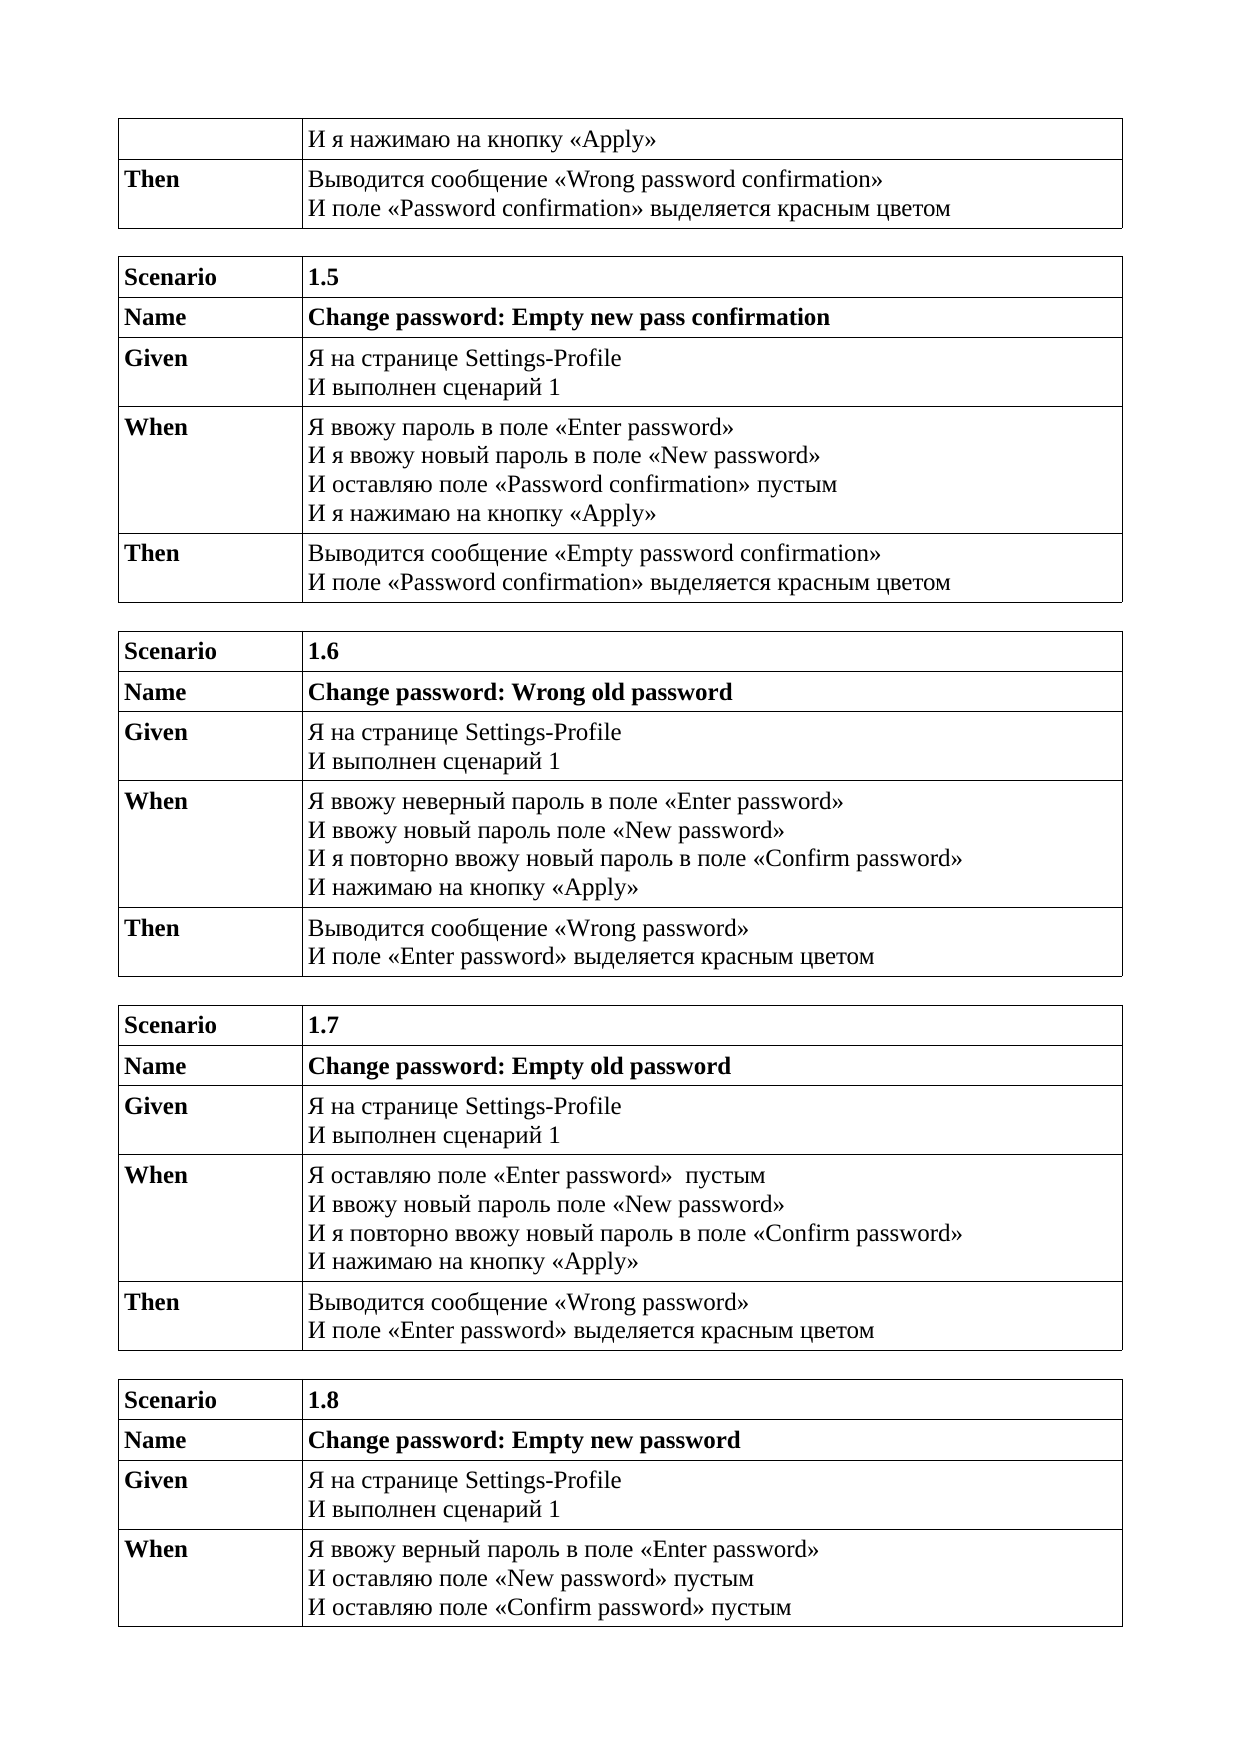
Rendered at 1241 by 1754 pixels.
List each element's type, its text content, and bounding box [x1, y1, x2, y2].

table_cell Я на странице Settings-Profile И выполнен сценарий 1 [303, 338, 1122, 406]
table_cell Выводится сообщение «Wrong password» И поле «Enter password» выделяется красным цветом [303, 908, 1122, 976]
table_cell И я нажимаю на кнопку «Apply» [303, 119, 1122, 158]
table_cell Given [119, 338, 302, 406]
table_cell When [119, 1155, 302, 1281]
table_cell When [119, 1530, 302, 1626]
table_header 1.7 [303, 1006, 1122, 1045]
table_header 1.6 [303, 632, 1122, 671]
table_header Scenario [119, 257, 302, 297]
table_header Scenario [119, 1380, 302, 1419]
table_cell Change password: Empty new pass confirmation [303, 298, 1122, 337]
table_cell When [119, 781, 302, 907]
table_cell Выводится сообщение «Empty password confirmation» И поле «Password confirmation» выделяется красным цветом [303, 534, 1122, 602]
table_cell Name [119, 1420, 302, 1459]
table_cell Name [119, 1046, 302, 1085]
table_cell Change password: Empty new password [303, 1420, 1122, 1459]
table_cell [119, 119, 302, 158]
table_cell Я ввожу верный пароль в поле «Enter password» И оставляю поле «New password» пустым И оставляю поле «Confirm password» пустым [303, 1530, 1122, 1626]
table_cell Then [119, 534, 302, 602]
table_header Scenario [119, 632, 302, 671]
table_cell Name [119, 298, 302, 337]
table_cell Name [119, 672, 302, 711]
table_cell Then [119, 160, 302, 227]
table_cell Я на странице Settings-Profile И выполнен сценарий 1 [303, 1461, 1122, 1528]
table_cell Given [119, 712, 302, 780]
table_cell Выводится сообщение «Wrong password» И поле «Enter password» выделяется красным цветом [303, 1282, 1122, 1350]
table_cell Я на странице Settings-Profile И выполнен сценарий 1 [303, 1086, 1122, 1154]
table_cell Change password: Wrong old password [303, 672, 1122, 711]
table_cell Я на странице Settings-Profile И выполнен сценарий 1 [303, 712, 1122, 780]
table_header 1.5 [303, 257, 1122, 297]
table_cell Я ввожу неверный пароль в поле «Enter password» И ввожу новый пароль поле «New password» И я повторно ввожу новый пароль в поле «Confirm password» И нажимаю на кнопку «Apply» [303, 781, 1122, 907]
table_cell Given [119, 1461, 302, 1528]
table_cell Then [119, 1282, 302, 1350]
table_cell Выводится сообщение «Wrong password confirmation» И поле «Password confirmation» выделяется красным цветом [303, 160, 1122, 227]
table_cell Change password: Empty old password [303, 1046, 1122, 1085]
table_header Scenario [119, 1006, 302, 1045]
table_cell When [119, 407, 302, 533]
table_cell Given [119, 1086, 302, 1154]
table_cell Then [119, 908, 302, 976]
table_cell Я ввожу пароль в поле «Enter password» И я ввожу новый пароль в поле «New password» И оставляю поле «Password confirmation» пустым И я нажимаю на кнопку «Apply» [303, 407, 1122, 533]
table_cell Я оставляю поле «Enter password» пустым И ввожу новый пароль поле «New password» И я повторно ввожу новый пароль в поле «Confirm password» И нажимаю на кнопку «Apply» [303, 1155, 1122, 1281]
table_header 1.8 [303, 1380, 1122, 1419]
